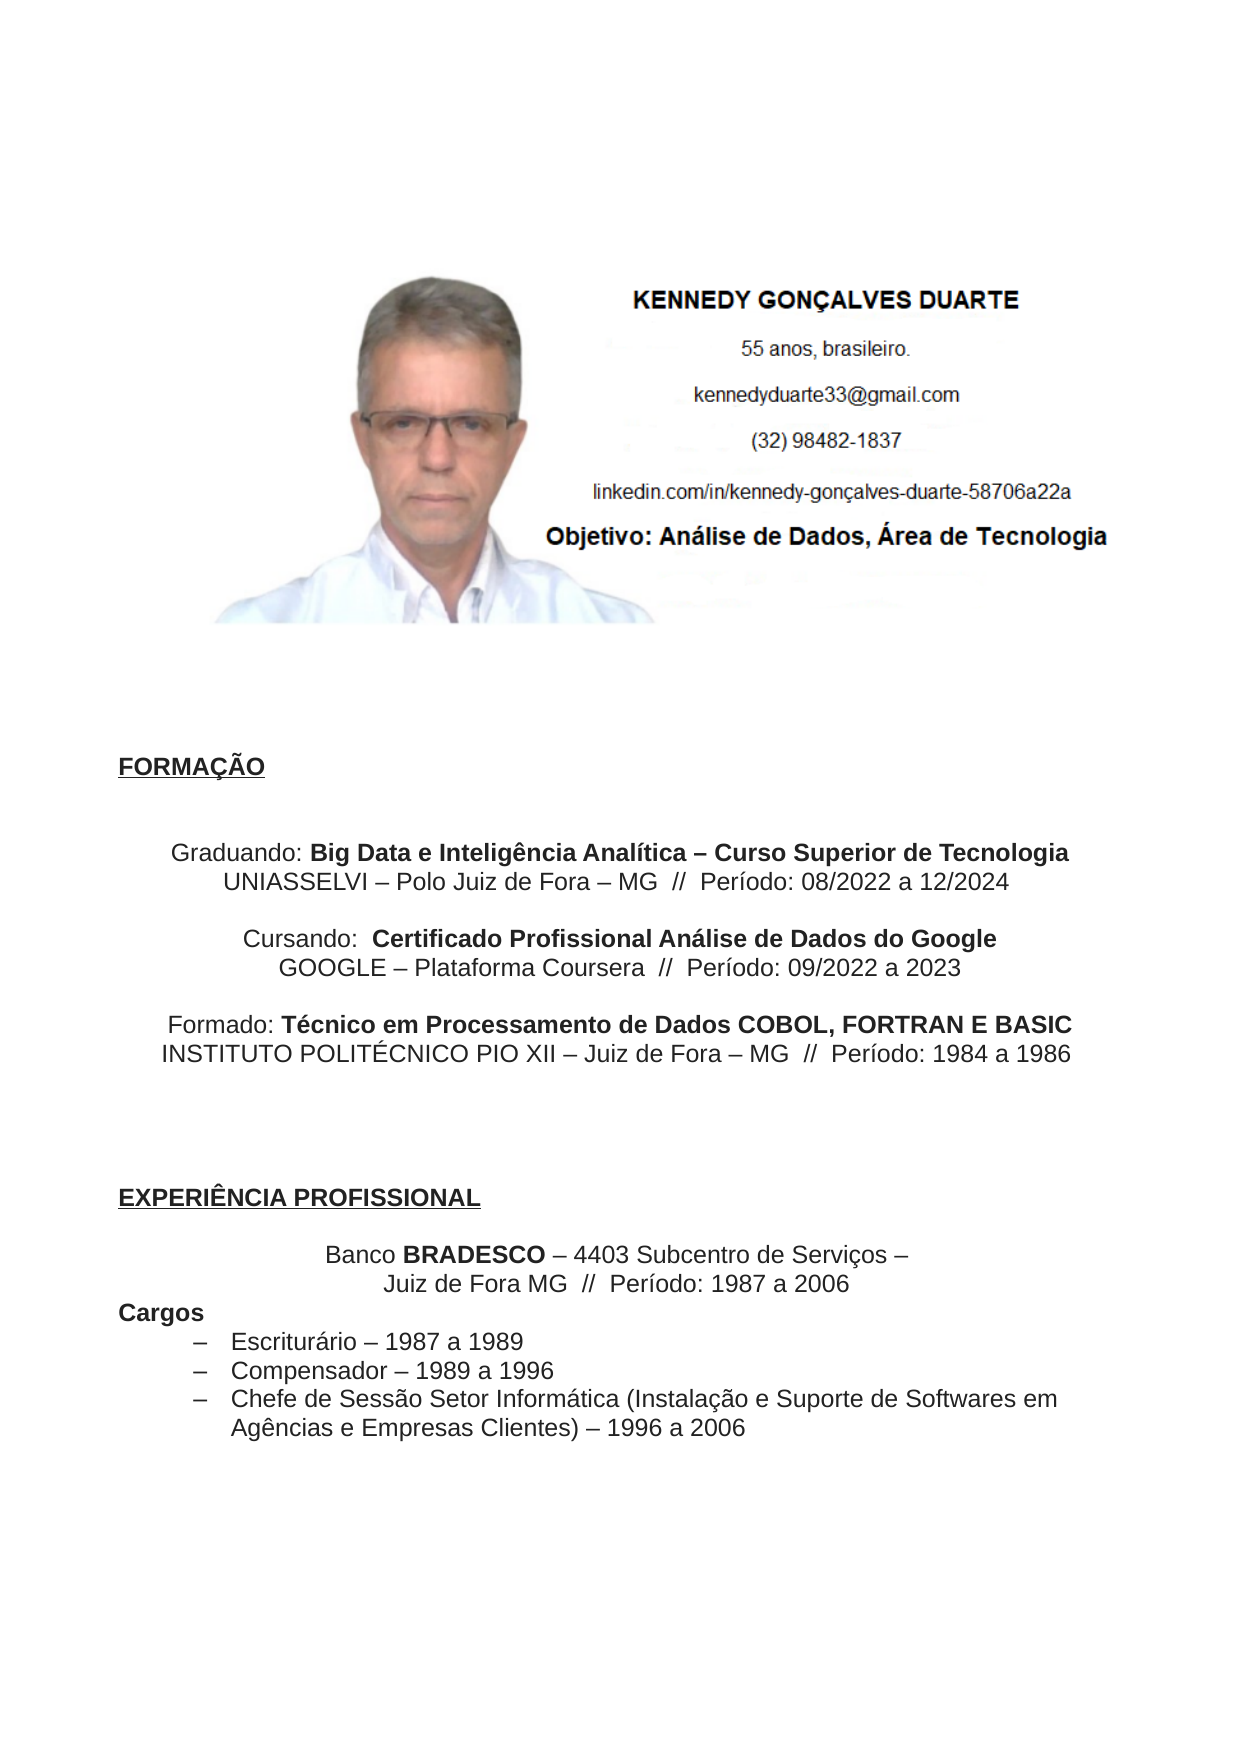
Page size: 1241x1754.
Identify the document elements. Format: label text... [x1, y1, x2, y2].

text GOOGLE – Plataforma Coursera // Período: 09/2022 a 2023 [118, 953, 1122, 982]
text Cursando: Certificado Profissional Análise de Dados do Google [118, 924, 1122, 953]
text INSTITUTO POLITÉCNICO PIO XII – Juiz de Fora – MG // Período: 1984 a 1986 [118, 1039, 1122, 1068]
text EXPERIÊNCIA PROFISSIONAL [118, 1183, 1122, 1212]
text Graduando: Big Data e Inteligência Analítica – Curso Superior de Tecnologia [118, 838, 1122, 867]
text Cargos [118, 1298, 1122, 1327]
text Formado: Técnico em Processamento de Dados COBOL, FORTRAN E BASIC [118, 1011, 1122, 1039]
text Juiz de Fora MG // Período: 1987 a 2006 [118, 1269, 1122, 1298]
picture [118, 204, 1123, 637]
text Banco BRADESCO – 4403 Subcentro de Serviços – [118, 1241, 1122, 1269]
list Escriturário – 1987 a 1989 [193, 1327, 1122, 1356]
list Chefe de Sessão Setor Informática (Instalação e Suporte de Softwares em Agências e Empresas Clientes) – 1996 a 2006 [193, 1384, 1122, 1442]
text UNIASSELVI – Polo Juiz de Fora – MG // Período: 08/2022 a 12/2024 [118, 867, 1122, 896]
list Compensador – 1989 a 1996 [193, 1356, 1122, 1384]
text FORMAÇÃO [118, 752, 1122, 781]
